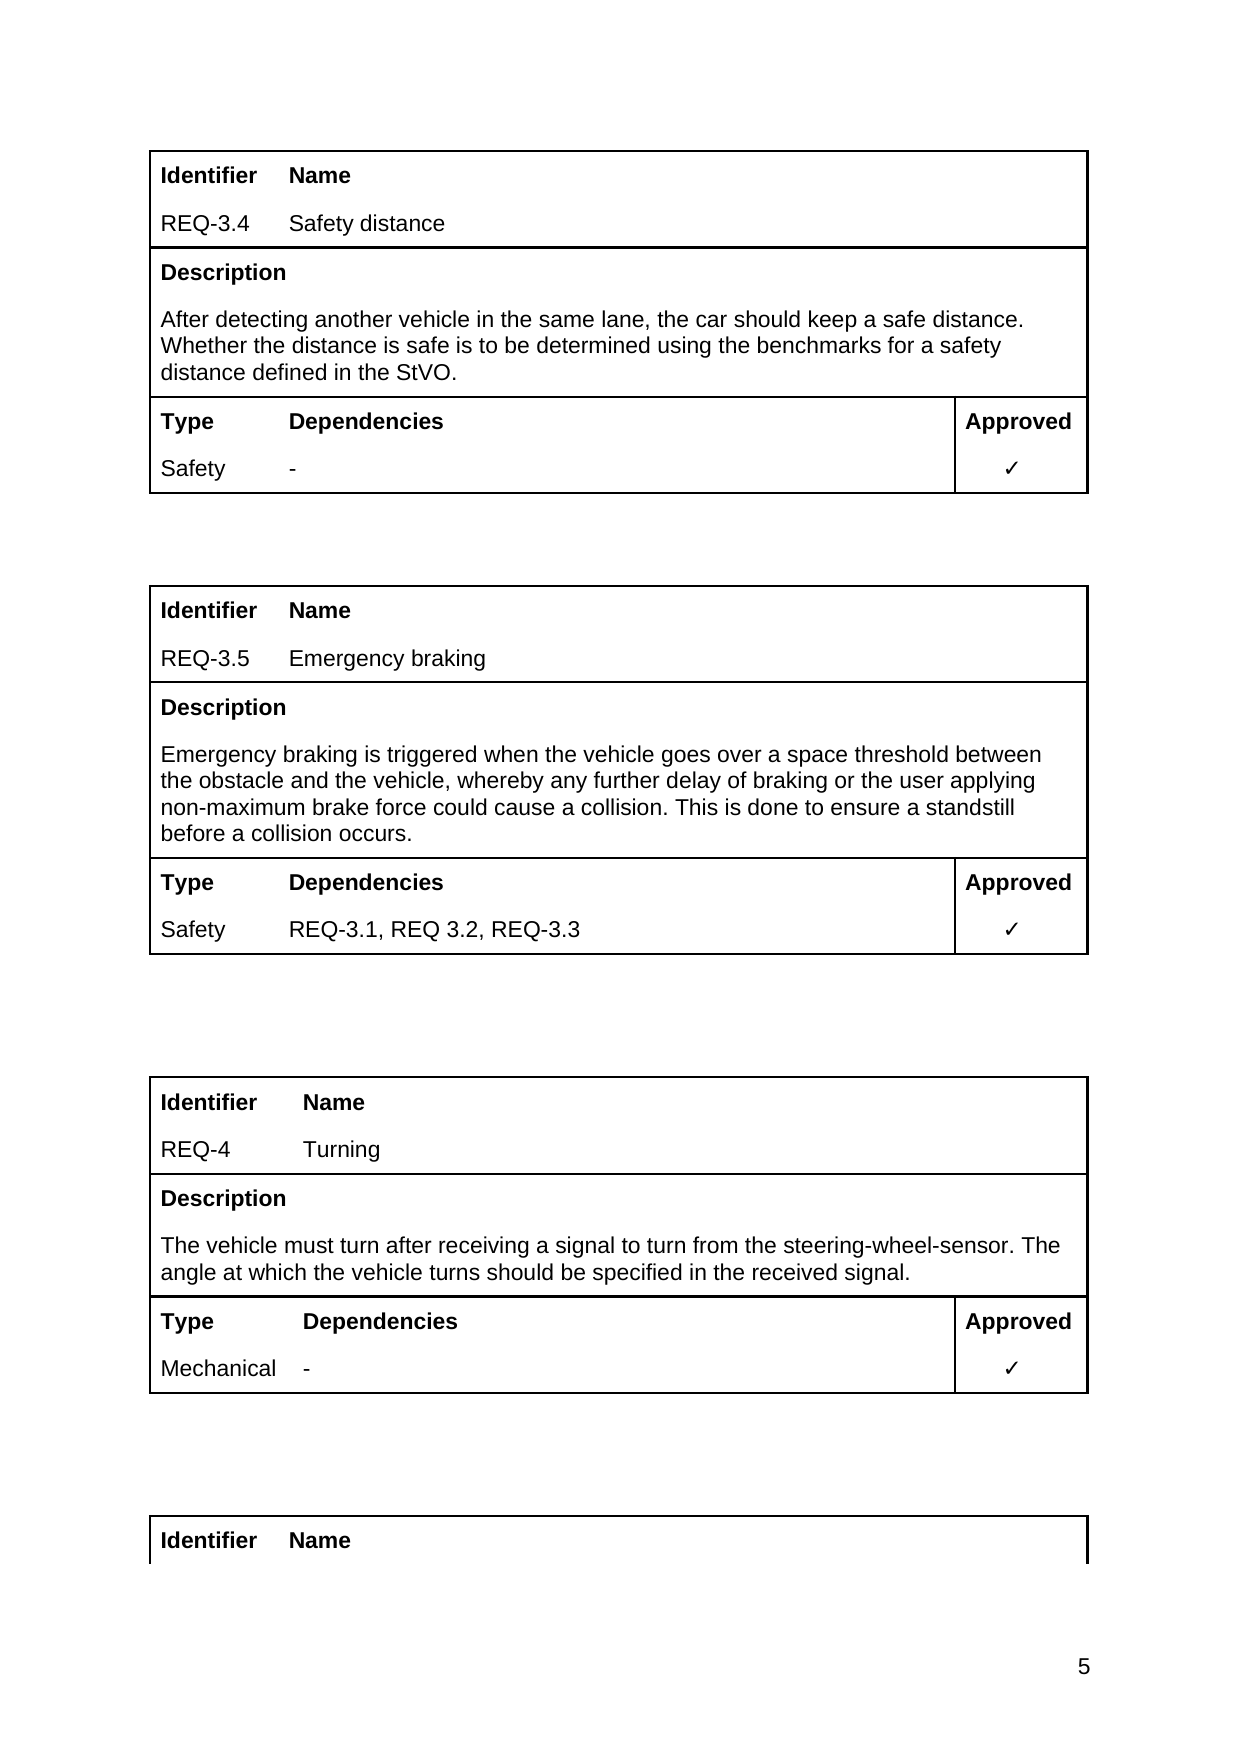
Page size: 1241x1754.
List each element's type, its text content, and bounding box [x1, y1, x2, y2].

table_cell Dependencies [278, 859, 954, 906]
table_header Identifier [151, 587, 278, 634]
table_cell REQ-3.1, REQ 3.2, REQ-3.3 [278, 906, 954, 953]
table_cell [956, 1345, 1086, 1392]
table_cell - [292, 1345, 954, 1392]
table_cell Description [151, 1175, 1086, 1222]
table_cell Dependencies [292, 1298, 954, 1345]
table_cell Approved [956, 859, 1086, 906]
table_header Name [292, 1078, 1086, 1125]
table_cell REQ-3.4 [151, 199, 278, 246]
table_cell Emergency braking is triggered when the vehicle goes over a space threshold between the obstacle and the vehicle, whereby any further delay of braking or the user applying non-maximum brake force could cause a collision. This is done to ensure a standstill before a collision occurs. [151, 731, 1086, 857]
table_cell Type [151, 398, 278, 445]
table_cell Turning [292, 1125, 1086, 1173]
table_cell REQ-3.5 [151, 634, 278, 681]
table_header Identifier [151, 1517, 278, 1564]
table_header Identifier [151, 1078, 292, 1125]
table_cell - [278, 445, 954, 492]
table_cell Description [151, 249, 1086, 296]
table_cell Approved [956, 1298, 1086, 1345]
table_cell Type [151, 1298, 292, 1345]
table_cell Dependencies [278, 398, 954, 445]
table_cell [956, 445, 1086, 492]
table_header Name [278, 587, 1086, 634]
table_cell After detecting another vehicle in the same lane, the car should keep a safe distance. Whether the distance is safe is to be determined using the benchmarks for a safety distance defined in the StVO. [151, 296, 1086, 396]
table_header Name [278, 1517, 1086, 1564]
table_cell Type [151, 859, 278, 906]
table_cell The vehicle must turn after receiving a signal to turn from the steering-wheel-sensor. The angle at which the vehicle turns should be specified in the received signal. [151, 1222, 1086, 1295]
table_cell Approved [956, 398, 1086, 445]
table_cell [956, 906, 1086, 953]
table_cell Safety [151, 445, 278, 492]
table_cell Safety distance [278, 199, 1086, 246]
table_header Identifier [151, 152, 278, 199]
table_cell Description [151, 683, 1086, 731]
table_cell Emergency braking [278, 634, 1086, 681]
table_cell Safety [151, 906, 278, 953]
table_header Name [278, 152, 1086, 199]
table_cell REQ-4 [151, 1125, 292, 1173]
table_cell Mechanical [151, 1345, 292, 1392]
